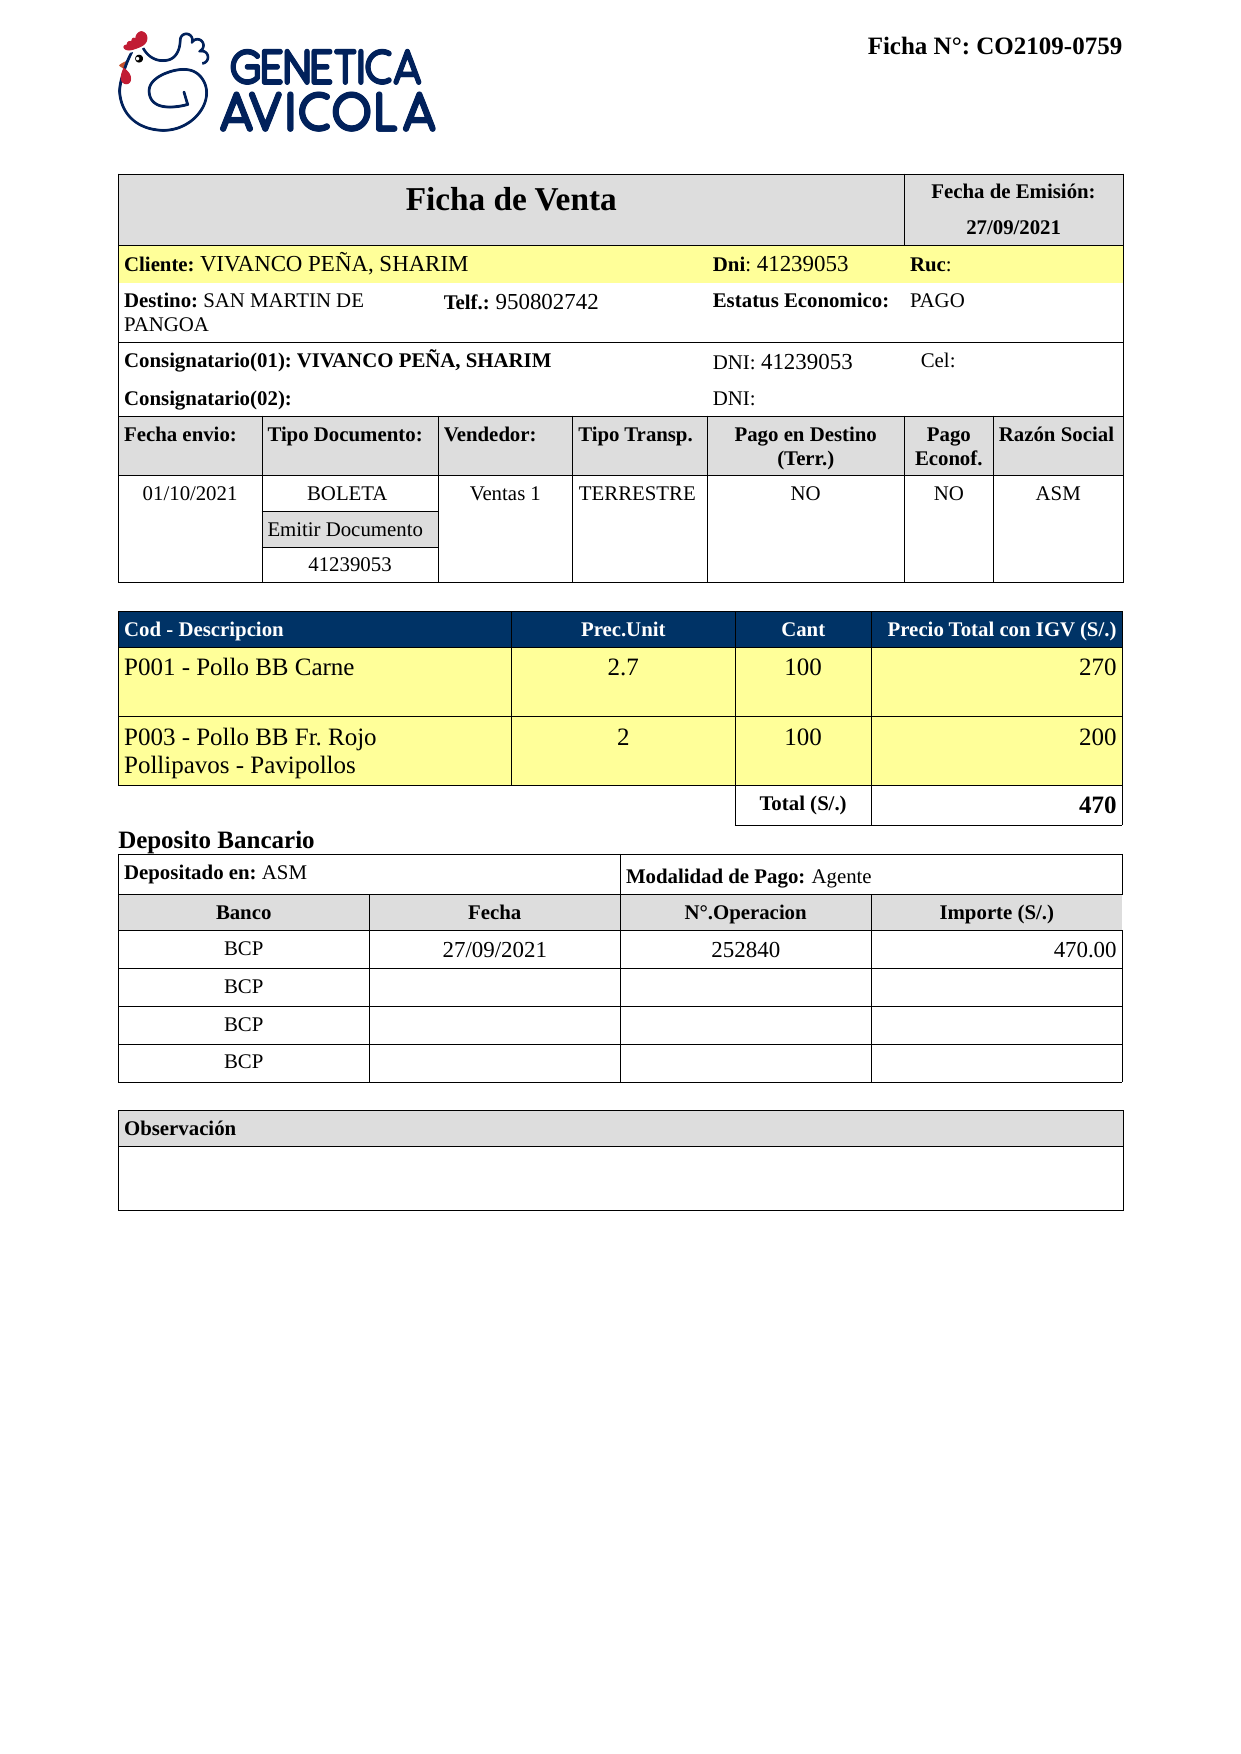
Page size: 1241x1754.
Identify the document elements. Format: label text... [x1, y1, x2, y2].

table_header Modalidad de Pago: Agente [621, 855, 1122, 894]
table_cell ASM [994, 476, 1123, 582]
table_cell BCP [119, 1045, 369, 1082]
table_cell 252840 [621, 931, 871, 968]
table_header Fecha de Emisión: [905, 175, 1123, 209]
table_cell Estatus Economico: [707, 283, 904, 342]
table_cell BCP [119, 969, 369, 1006]
table_cell Banco [119, 895, 369, 930]
table_cell 2 [512, 717, 735, 785]
text Deposito Bancario [118, 825, 1122, 854]
table_cell [370, 1007, 620, 1044]
table_cell 100 [736, 648, 871, 716]
table_cell Tipo Transp. [573, 417, 707, 475]
table_cell [621, 969, 871, 1006]
table_cell 470.00 [872, 931, 1122, 968]
table_cell [511, 786, 735, 825]
table_cell DNI: [707, 380, 1123, 416]
table_cell P003 - Pollo BB Fr. Rojo Pollipavos - Pavipollos [119, 717, 511, 785]
table_cell Fecha envio: [119, 417, 262, 475]
table_cell Cliente: VIVANCO PEÑA, SHARIM [119, 246, 707, 283]
table_cell [872, 1007, 1122, 1044]
table_cell DNI: 41239053 [707, 343, 915, 380]
table_cell PAGO [904, 283, 1123, 342]
table_cell 470 [872, 786, 1122, 825]
table_cell 270 [872, 648, 1122, 716]
table_cell Tipo Documento: [263, 417, 438, 475]
table_cell 200 [872, 717, 1122, 785]
table_cell 100 [736, 717, 871, 785]
table_cell Importe (S/.) [872, 895, 1122, 930]
table_cell [370, 1045, 620, 1082]
table_cell 27/09/2021 [905, 209, 1123, 245]
table_cell Consignatario(01): VIVANCO PEÑA, SHARIM [119, 343, 707, 380]
table_header Observación [119, 1111, 1123, 1146]
table_cell Fecha [370, 895, 620, 930]
table_cell [872, 1045, 1122, 1082]
table_header Ficha de Venta [119, 175, 904, 245]
table_cell [118, 786, 511, 825]
table_cell P001 - Pollo BB Carne [119, 648, 511, 716]
table_cell TERRESTRE [573, 476, 707, 582]
table_cell [119, 1147, 1123, 1210]
table_header Prec.Unit [512, 612, 735, 647]
table_header Depositado en: ASM [119, 855, 620, 894]
table_cell Razón Social [994, 417, 1123, 475]
table_cell Destino: SAN MARTIN DE PANGOA [119, 283, 438, 342]
table_cell 41239053 [263, 548, 438, 582]
table_cell Vendedor: [439, 417, 572, 475]
table_cell 01/10/2021 [119, 476, 262, 582]
table_header Cant [736, 612, 871, 647]
table_cell [872, 969, 1122, 1006]
table_cell NO [905, 476, 993, 582]
table_cell Dni: 41239053 [707, 246, 904, 283]
table_cell [621, 1007, 871, 1044]
table_cell BOLETA [263, 476, 438, 511]
table_cell BCP [119, 1007, 369, 1044]
table_cell Pago Econof. [905, 417, 993, 475]
picture [118, 31, 436, 132]
table_cell [370, 969, 620, 1006]
table_cell Total (S/.) [736, 786, 871, 825]
table_cell Pago en Destino (Terr.) [708, 417, 904, 475]
table_cell Telf.: 950802742 [438, 283, 707, 342]
table_cell N°.Operacion [621, 895, 871, 930]
table_cell Emitir Documento [263, 512, 438, 547]
table_header Precio Total con IGV (S/.) [872, 612, 1122, 647]
table_cell [621, 1045, 871, 1082]
table_cell 27/09/2021 [370, 931, 620, 968]
table_header Cod - Descripcion [119, 612, 511, 647]
table_cell BCP [119, 931, 369, 968]
table_cell NO [708, 476, 904, 582]
table_cell Ventas 1 [439, 476, 572, 582]
table_cell 2.7 [512, 648, 735, 716]
table_cell Consignatario(02): [119, 380, 707, 416]
table_cell Ruc: [904, 246, 1123, 283]
table_cell Cel: [915, 343, 1123, 380]
